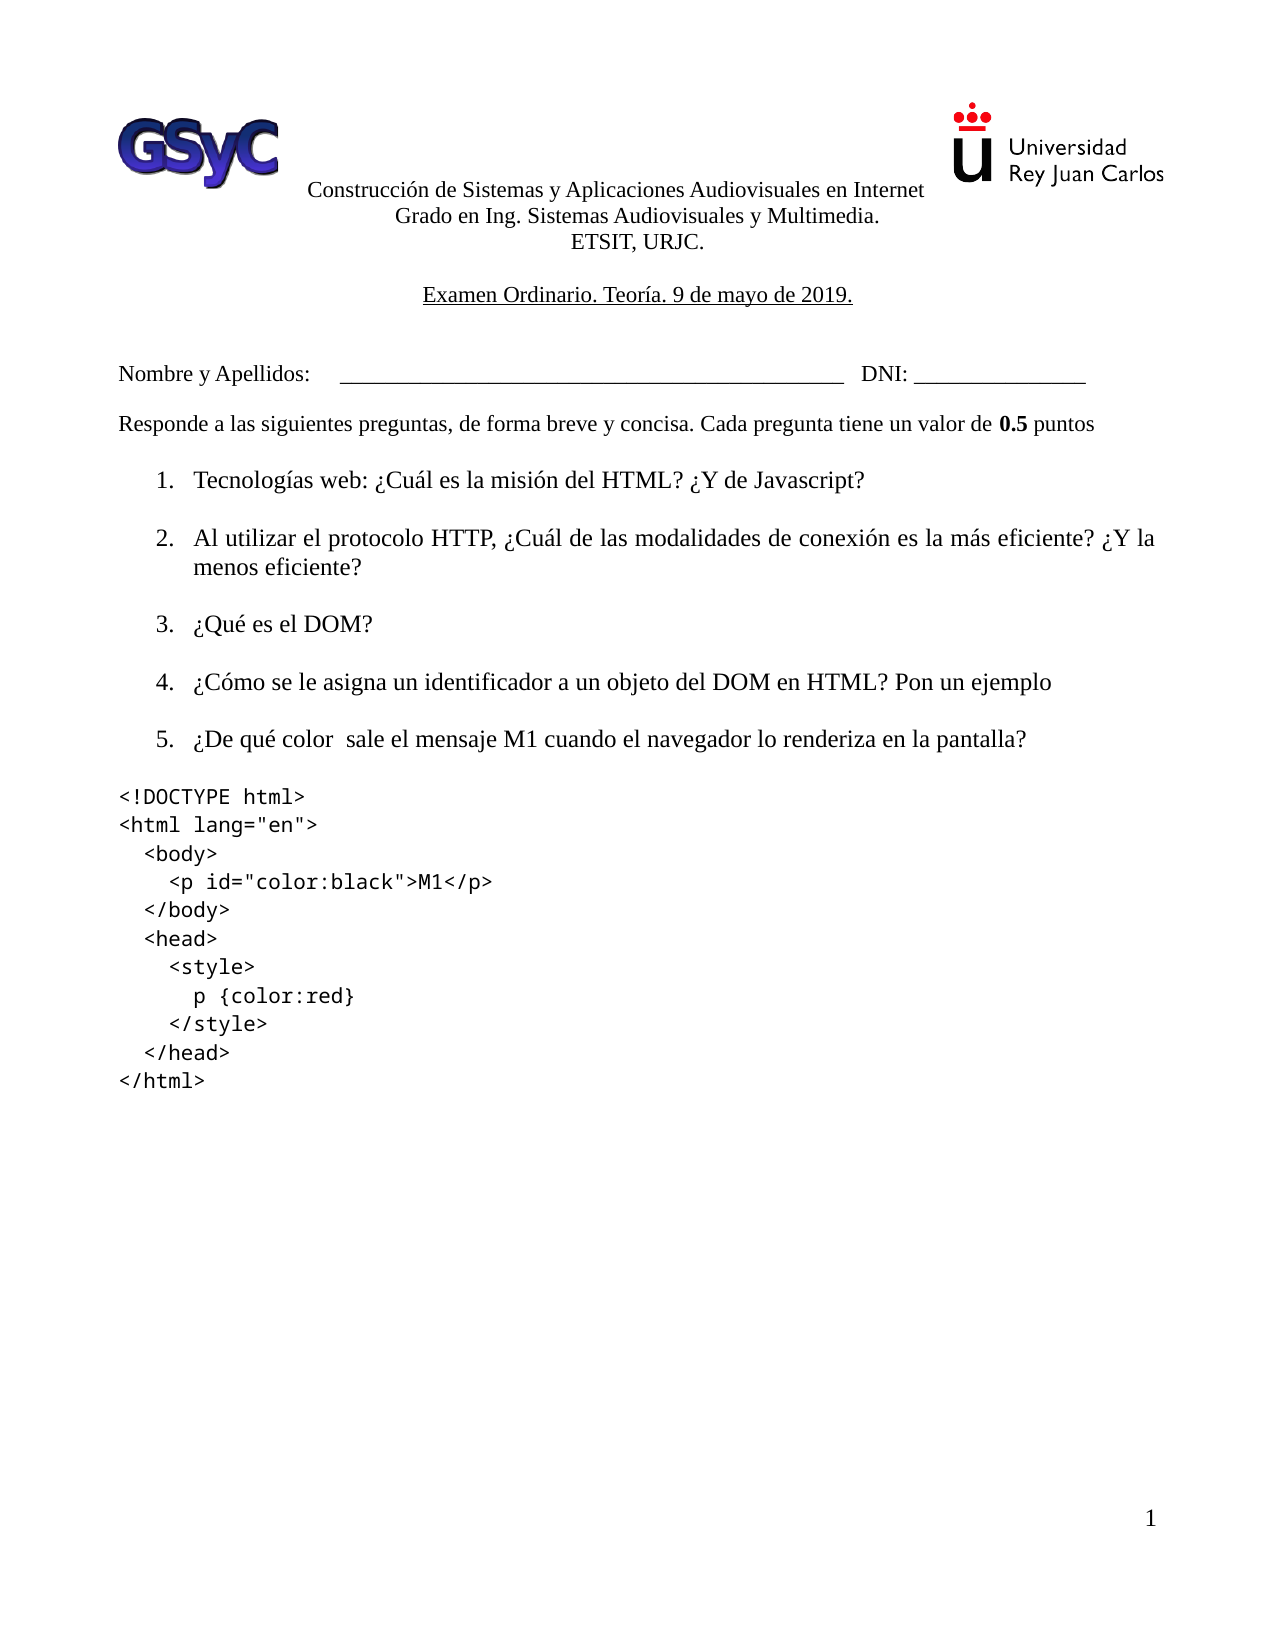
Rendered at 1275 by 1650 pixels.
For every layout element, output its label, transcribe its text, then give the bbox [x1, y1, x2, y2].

list Tecnologías web: ¿Cuál es la misión del HTML? ¿Y de Javascript? [156, 466, 1157, 494]
list ¿De qué color sale el mensaje M1 cuando el navegador lo renderiza en la pantalla? [156, 724, 1157, 753]
text Responde a las siguientes preguntas, de forma breve y concisa. Cada pregunta tiene un valor de 0.5 puntos [118, 411, 1157, 437]
text Grado en Ing. Sistemas Audiovisuales y Multimedia. [118, 202, 1157, 228]
list ¿Qué es el DOM? [156, 609, 1157, 638]
text Construcción de Sistemas y Aplicaciones Audiovisuales en Internet [118, 176, 1157, 202]
list Al utilizar el protocolo HTTP, ¿Cuál de las modalidades de conexión es la más eficiente? ¿Y la menos eficiente? [156, 523, 1157, 581]
text </head> [118, 1038, 1157, 1066]
text <p id="color:black">M1</p> [118, 867, 1157, 896]
text </body> [118, 896, 1157, 924]
text Nombre y Apellidos: ____________________________________________ DNI: _______________ [118, 360, 1157, 386]
list ¿Cómo se le asigna un identificador a un objeto del DOM en HTML? Pon un ejemplo [156, 667, 1157, 696]
picture [953, 102, 1164, 187]
text <style> [118, 952, 1157, 981]
text <!DOCTYPE html> [118, 782, 1157, 810]
picture [118, 118, 279, 189]
text ETSIT, URJC. [118, 228, 1157, 255]
text </style> [118, 1009, 1157, 1038]
text <body> [118, 839, 1157, 867]
text <head> [118, 924, 1157, 952]
text <html lang="en"> [118, 810, 1157, 839]
text Examen Ordinario. Teoría. 9 de mayo de 2019. [118, 281, 1157, 307]
text </html> [118, 1066, 1157, 1095]
text p {color:red} [118, 981, 1157, 1009]
